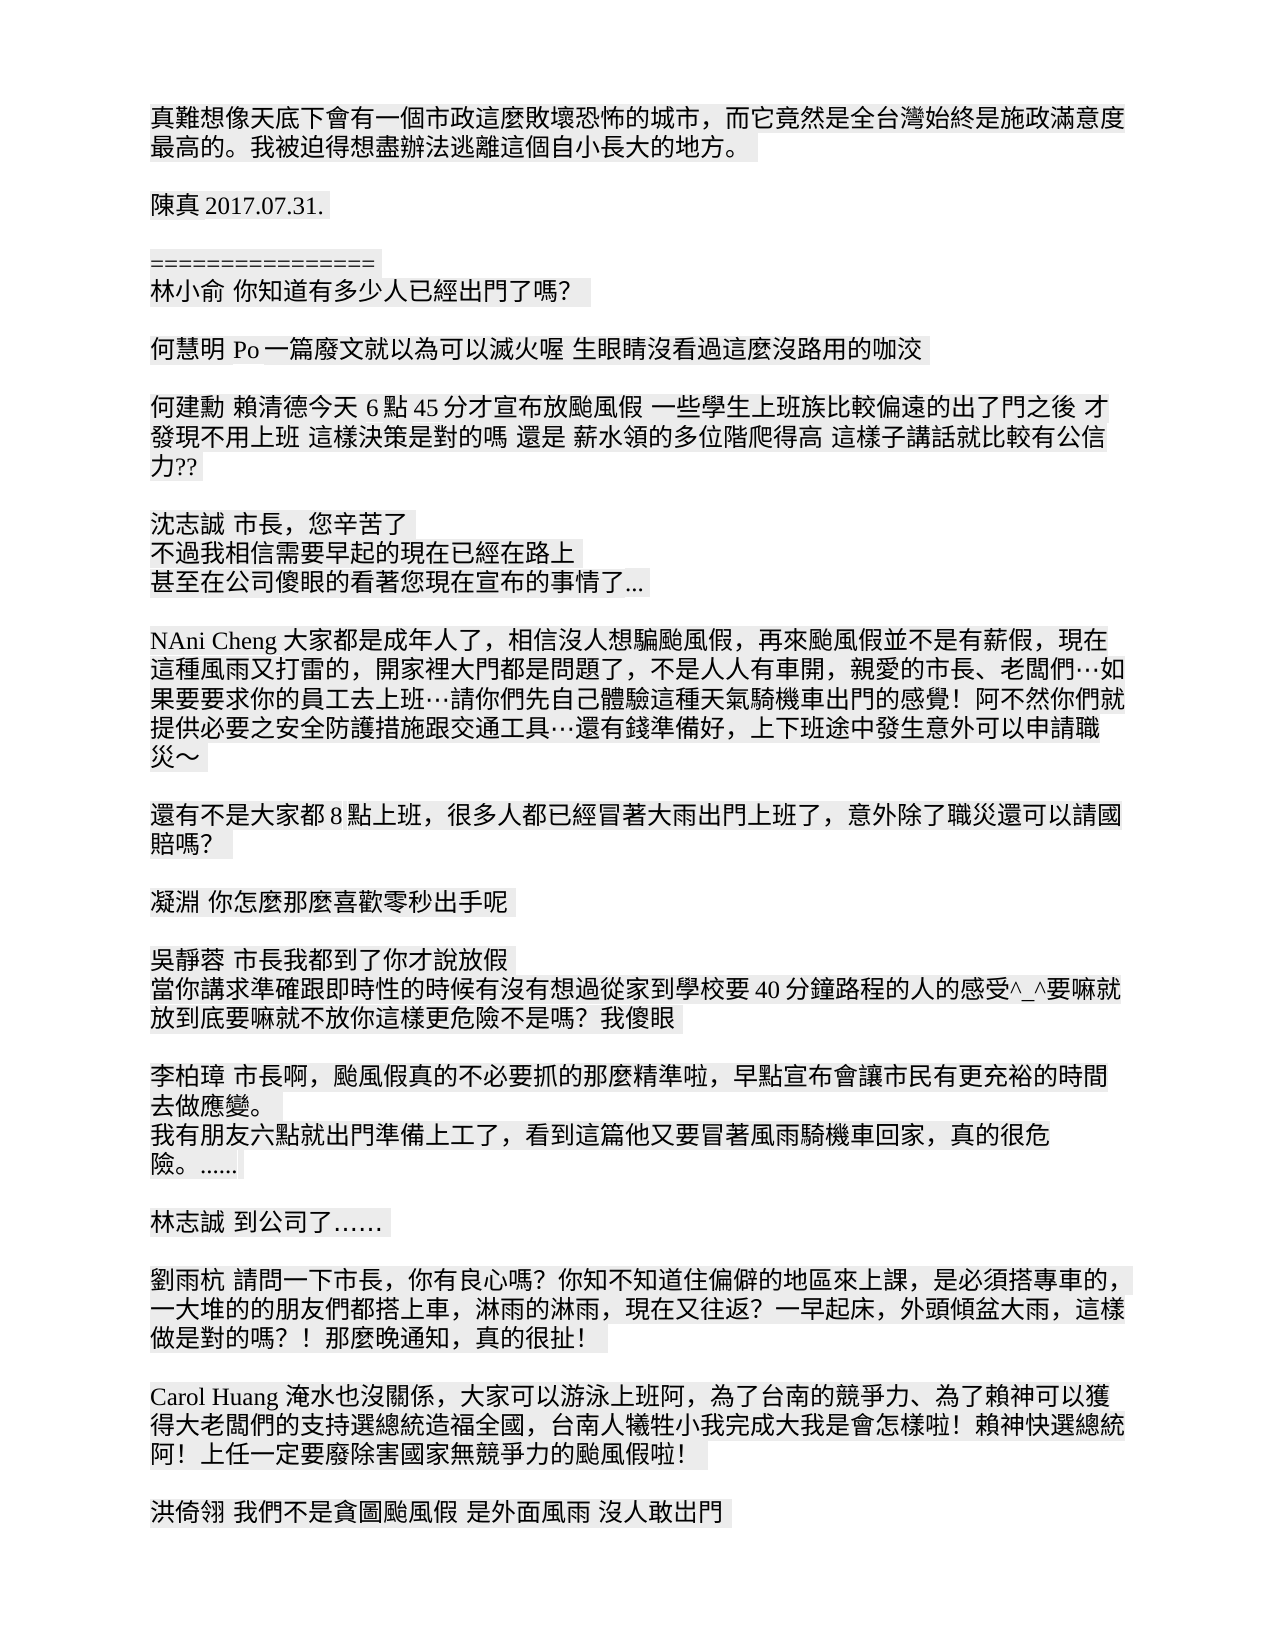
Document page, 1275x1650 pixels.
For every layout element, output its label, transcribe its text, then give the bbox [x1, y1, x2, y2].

text 它媽的，每次颱風就得去看這個賴啥咪混蛋的臉書，看他是要怎麼玩到最後一刻才會開心。 很多狀況用肚臍想也知道，不能賭太高的風險。為人父母或為人子女者，難道在雙颱夾擊風雨交加中當整個城市已經滿目瘡痍下，能不擔心自己的家人究竟要如何可能冒著那麼大的風雨出門。 昨天出去吃晚餐，本來都是騎機車或走路，特別改成開車。結果一出門，碰的一聲，一個金屬硬物不知道從哪飛來就砸到我車頂上，發出巨響，差點沒嚇死。他媽的萬一砸到頭呢？到了餐廳，一下車，傾盆大雨，被迫得撐傘，特別找來一支價值399元的鋼骨巨傘，沒想到才不到三秒鐘，整支傘竟然吹成一團廢棄物，於是只好兩人冒著風雨一起狂奔。 所謂何不食肉糜就是這樣，當官的長年吃香喝辣左擁右簇之餘，通常不太能體會一般人生活上的艱難。 還有，台南得到中央最多的錢搞治水，搞個小鳥蛋啦，動不動就淹大水，這些錢究竟是跑哪去我實在很納悶。 底下是賴啥小的臉書的一些留言。其中有一位留言講得很對，他說："下雨必淹，10年前買房子根本沒淹過一次，現在一年淹10次，工業廢水一直排。" 台南明明是一個市政徹底腐敗，官商勾結，黑白兩道橫行無阻的地方，但是，台南人的性格卻是只要是綠的當家，就打一百分，永遠都是全台灣施政最滿意的城市。 住過台南的人一定能同意，台南最大的 "政績" 就是不斷一直挖馬路，昨天挖，今天填，明天又挖，後天再填，一直不斷就是這樣一直挖馬路，挖了又填，填了又挖，從中創造官商無限 "商機"。同一條馬路不挖個幾十遍來淘金不會罷休。外國來的，可能會以為台南到處在探勘、開採石油。 台灣人真該醒一醒，特別是綠的，政客明明爛到爆，爛到化膿流汁，卻仍然還是一味挺到底。 台灣有21縣市，我長住過其中13個縣市，三十年前的台南肯定是台灣最好住的城市，我常以身為台南人為榮。但是，自從開始搞選舉，開始炒作族群意識，開始排擠所謂外省人，民進黨開始在台南當家掌權之後，台南竟然一落千丈，變得髒亂無比，亂七八糟。特別是過去這十多年，墮落得特別快。現在的台南，只能說那真的不是給人住的地方，市政非常恐怖，地下工廠數不清，地下電台氾濫，賣假藥假貨的一大堆，黑道橫行，官商勾結，交通完全失序，每年死傷無數，到處是垃圾，只要拳頭夠粗夠大，只要關係夠好，只要臉皮夠厚，便可為所欲為，這就是台南，完全就是一種無政府狀態。 真難想像天底下會有一個市政這麼敗壞恐怖的城市，而它竟然是全台灣始終是施政滿意度最高的。我被迫得想盡辦法逃離這個自小長大的地方。 陳真2017.07.31. ================ 林小俞 你知道有多少人已經出門了嗎？ 何慧明 Po一篇廢文就以為可以滅火喔 生眼睛沒看過這麼沒路用的咖洨 何建勳 賴清德今天 6點45分才宣布放颱風假 一些學生上班族比較偏遠的出了門之後 才發現不用上班 這樣決策是對的嗎 還是 薪水領的多位階爬得高 這樣子講話就比較有公信力?? 沈志誠 市長，您辛苦了 不過我相信需要早起的現在已經在路上 甚至在公司傻眼的看著您現在宣布的事情了... NAni Cheng 大家都是成年人了，相信沒人想騙颱風假，再來颱風假並不是有薪假，現在這種風雨又打雷的，開家裡大門都是問題了，不是人人有車開，親愛的市長、老闆們⋯如果要要求你的員工去上班⋯請你們先自己體驗這種天氣騎機車出門的感覺！阿不然你們就提供必要之安全防護措施跟交通工具⋯還有錢準備好，上下班途中發生意外可以申請職災～ 還有不是大家都8點上班，很多人都已經冒著大雨出門上班了，意外除了職災還可以請國賠嗎？ 凝淵 你怎麼那麼喜歡零秒出手呢 吳靜蓉 市長我都到了你才說放假 當你講求準確跟即時性的時候有沒有想過從家到學校要40分鐘路程的人的感受^_^要嘛就放到底要嘛就不放你這樣更危險不是嗎？我傻眼 李柏璋 市長啊，颱風假真的不必要抓的那麼精準啦，早點宣布會讓市民有更充裕的時間去做應變。 我有朋友六點就出門準備上工了，看到這篇他又要冒著風雨騎機車回家，真的很危險。...... 林志誠 到公司了…… 劉雨杭 請問一下市長，你有良心嗎？你知不知道住偏僻的地區來上課，是必須搭專車的，一大堆的的朋友們都搭上車，淋雨的淋雨，現在又往返？一早起床，外頭傾盆大雨，這樣做是對的嗎？！那麼晚通知，真的很扯！ Carol Huang 淹水也沒關係，大家可以游泳上班阿，為了台南的競爭力、為了賴神可以獲得大老闆們的支持選總統造福全國，台南人犧牲小我完成大我是會怎樣啦！賴神快選總統阿！上任一定要廢除害國家無競爭力的颱風假啦！ 洪倚翎 我們不是貪圖颱風假 是外面風雨 沒人敢岀門 王宗哲 看來您是剛睡醒吧 Wu Wanyu 不會太晚宣布嗎！ 凌晨開始狂風暴雨你都沒聽到嗎 睡死了嗎？ 還是只要你家沒淹水就認為可以出門 傻眼 積水了你知道嗎 昨天紅綠燈吹倒了你知道嗎 你好像不是台南的欸 什麼都不知道！ Yin-shan Wang 看吧！ 不然老賴、我摩托車借你現在出去騎一圈，要嗎？ 太晚講了吧？多少人已經冒著風雨出門了你知道嗎？你不知道因為你只想到你自己！ Yan Qi 什麼事情都一定要達到什麼標準嗎！賴市長請問你呀！ 用標準的能保護到市民的安全嗎？你都按照看新聞局氣象報導覺得！台南地區未達到停班停課目標！你就宣布要上班上課？每次颱風來等到淹了有災情出來！而再來緊急命令發布停班停課？你不覺得這樣子做很馬後砲嗎？ 劉進富 阿不就很會拖 賴大少 台南已經多處管制通行和禁止通行，甚至多處淹水嚴重，然後你六點多才發佈停止上班上課！我四點就出門，開在高速公路上面有多可怕你知道嗎？開在台南路上還怕車子泡水！會不會太誇張！ 胡詠愉 雖然我從家裡自己走去坐校車 經過漫長兼淹水的路 終於坐到了校車 ......查看更多 冰嵐 只要有危險疑慮 放就對了 不要自己裝神了 真的沒那麼神 就算放錯也沒關係 至少讓大家覺得你是位為了安全著想的市長!!!!! 這種臨時宣布的 真的令人很傻眼!!!!😑😑😑😑😑😑 陳宇弘 妳以為大家公司都在隔壁嗎 Tzu-Hao Wen 市長，我覺得公家機關很好笑耶 昨天晚上要求市民正常上班上課，為什麼12點時卻發佈，國家考試順延一天??? Ken Chen 很無奈，從永康騎車到新市，一整條省道台1線淹大水，只能與汽車爭道，小心翼翼地騎在內側車道，機車道和外車道的水深已超過腳踝。 費盡千辛萬苦，好不容易騎到公司，才知道已宣布停止上班。...... Shu En Hsiao 市長您可是知道雷雨交加的情況4.5點我的母親冒著風雨騎著機車上班了，不是每個人都可以坐著汽車上班，請昨晚就發佈，您能賠上所有已出門的市民生命嗎？擾民又自擾的決策 Candy Lie 你知道上高速公路根本開到失去人生嗎 陳湘君 為什麼不早點公佈，很多人已經去等車了欸= =有點效率好嗎 請為等校車、公車的學生和上班族著想，那麼晚才宣布！！ Jaylee Li 南科上班，家住市區，剛都已經穿好雨衣要出門了，幸好被同事及時電話攔下來，不然騎到公司才發現停班就好笑了，市長大大每次一定要玩這麼大嗎？極限運動？ 吳勁佑 效率那麼慢 鄭淑娟 哇賽 還是因為大雨造成多處淹水 道路無法通行才停止上班上課 賴市長...我是真的覺得你這次太誇張...... Master Wu 一開始宣布還不是全台南哦~ (!)臺南市政府於6時25分宣布，因清晨4時起大雨不斷，造成仁德、永康、新化、學甲等地區有淹水情形，造成交通不便，宣布7月31日全天停止上班上課。...... Huang Cheng Fu 你是在耍猴戲嗎？ 早該發了，因為你晚發導致很多人的不方便嗎？ 5:00就知道的事情五點就要宣布了，還讓你睡一下才繼續是不是？...... 許英傑 每次都要堅持錯的事情，這樣很帥嗎？標新立異全部縣市長你最特別，這時間多少人出門了，正經一點吧，很多次了 貝樂比 你知道郵局已經上班了嗎？ 賴神您真的神啊 Michael Lee 你把我們當笨蛋嗎？！ 徐鈺凱 整晚都無法好好睡覺，怕的就是淹水，5點多就開始淹了，全家出動搬東西 陳昭賜 幹在車上了 之日爾章 真的很可惡==..從來沒在fb上罵過人，沒想到第一次就送給市長大人您...我媽剛機車壞在路上，同事現在要開車去載他回來==..勞財傷民...最有競爭力的城市無誤 林恩 終於說了，市長憑昨晚的風雨你該知道這種雨下了一晚，今天一定到處都淹水，你叫上班或需載孩子暑期輔導的人怎出門，游泳還是你派專車接送，我一直很挺你，但你昨晚真的欠缺考量，不夠體恤市民，不是到了現在到處都在淹水，臉書灌爆炮轟你，你才二次改停班課，有的人已經冒著生命出門上班上課了，6點多了，你才遲遲宣佈，我真的無言了…… 魏家香 你早上宣布，你知道多少人已經出門，多少台車已經拋錨，多少人在提心吊膽，多少學生已經坐上公車趕往學校，多少父母在不安，唉！多體恤一下老百姓吧！空心菜已經搞到民不聊生了，大家心裡很苦你知不知道 Hugo Kao 你才是鬼吧！？颱風不可怕！怕的是有白痴首長！快去選外縣市別在臺南！ 劉紓瑜 半夜兩三點雨就下到像用倒 還打雷 你聽不到嗎？聽不到嗎？聽不到嗎？...... 歐小憲 台南真的風雨很大 好多地方又淹水了 大家還是要注意安全 葉小骨 幾年沒淹水！半夜就開始淹了到凌晨都還沒退 多少人出門了....請將心比心 這種天怎麼出門上班 許美娟 早一點宣佈是會扣你錢逆 有想到很多人已出門了嗎？ 別人家的小孩死不完 邱崇凱 靠 鄭欣潔 有想過多少人已經冒著風雨划船出門了嗎？不懂再堅持什麼再來滅火道歉 柯荳花 討罵討難堪而已 不會讓人家覺得你很厲害 裝模作樣 沈富翔 早點講呀 林毅誠 你知道有小孩子涉水返校嗎？如果沒手機等訊息是不是就要等司機來去學校之後再來回嗎？ 每次都慢半拍！你當你能控制雨量嗎？ Dam Lee 你真的超不要臉！南下第一班火車六點二十五分開，人都上火車了，你宣佈個屁，鐵軌都淹水了，台鐵還是繼續開，以為大家都騎機車去永華路上班喔！ 張奶油 麻煩不要每次都最後才異動。 參考數據很重要沒錯， 但是也請您視實際情況，...... 王勳勳 冒雨出門 都在校車上了 才說放假？？？？ 蘇淙杰 靠腰怕塞車提早出門快到公司了 張淑媖 搞得我都睡不著 王宜婷 都已經出門了才說！！！！ 方世賢 賴市長 為什麼台南會淹水的地方這麼多 人家說治水有功 我也是傻眼 仁德 歸仁 安南區……………我想那裡可能不是台南市吧！！！ 呂正 親愛的市長！我住南化區在南科上輪班，做二休二公司規定七點上班，我因為住山區，所以六點就要出門，現在才又從新公告，我真的很無奈你知道嗎？ Je LLy 不就還好沒有出門搭公車 難道偉大的賴打，都不知道有的人很早起要搭公車上班嗎？ 姐姐我每天要搭快兩小時的車上班耶...... Daniel Juan 是放了,但還是榮登幹話王市長 朱佳慧 我到學校至少要1小時多, 我都出門一半了 蔡小曄 有夠離譜的 Hikaru Tsai 不知道要怎麼說你…ㄋㄊㄇ的我已經出門了 陳雅彤 oh其實我原本以為你頂多只會說上午停班停課呢ㄎㄎ~ 胡育銘 都到公司了才在那邊放假 念恆 早就上班了⋯⋯ Chi Home 謝主隆恩 萬歲萬歲萬萬歲 莊麗華 結果6:25才宣布台南市不上班上課， 也不早點宣布， 6:10要出門前還看一下要不要上班...... 黃耀德 市長大人啊！好加在小的昨天感覺不對就直接讓員工多休一天了，颱風天隔天真的沒風沒雨了不起就多休一天，但是像這種狂風豪雨硬要人上班，如果真的發生意外可能休一個禮拜都不會好啊！這麼簡單的道理在權衡利益得失後應該很容易可以做出放假的決定，您怎麼老是做出與之相反的決定啊 胡群峰 只有你會改來改去！ Charlène Hèn 仁德大淹水啊！！難道我家變成屏東林邊了嗎？下雨必淹，10年前買房子根本沒淹過一次，現在一年淹10次，工業廢水一直排，土地液化也是早晚的事，顯然變成工業下的犧牲品了。居民淹水還要誰淹的比較高才有補助⋯賴市長您知道市民的心酸嗎 Pei-Jhen Li 市長您終於醒了 <3 鄭淑娟 還有 你現在才宣布 人家便當店做團膳給學生吃給公司行號吃的 今天的午餐都已經在準備了...... 藍微微 這是有史以來留言最快一篇，重點分享跟留言不分上下，這樣怎麼選台北0= = Maru Kuo 我男友才剛從台南北區騎了40分鐘到南科上班，現在準備再騎回來了😢😢😢😢😢😢 裝笑欸 王超超 野小。 都起床了。甘願了膩，快去勘查受災地區吧！真的困擾真的抱歉，睡的安穩嗎，可以快去看看一些上了校車的學生嗎看他們怎麼回家？多少人對你失望了 楊菈菈 親愛的市長...我出門了！！！！！！ 陳霸告 還好任期快結束了 快離開台南吧…不送了 NAni Cheng 多少人已經冒著風雨上班了！！！ 鄭昌昇 這就是大家選票所選出來的神， 因為沒有連任的困擾 所以不需要各位的選票了 管你如何上班 卡在半路 你家的事啊 車壞了去修理啊 這就是我們現今的執政黨 也不想想他會有今天也是大家選出來的 如果今天是投票日 早就延期了 但是今天不是 今天只是你們一般老百姓所上班的日子而已 所以才會一拖再拖 堅持這9小時 車子壞了可以申請國賠嗎 偉大的賴神 可以派船來救我嗎 歐昌茂 將帥無能累死三軍....我家陽台跟地下室整個淹水....你今天沒被台南市民幹爆我隨便你 徐維亞 差點就出門了 梁惠春 我們不是愛放假 而且放假了 也是無薪的 也沒賺到丫 是因為風雨過大 騎車困難...... 金泰 搭校車的怎麼辦啊 我都出門到一半 撐傘還是整個濕...... Mark Lin 為什麼是私人臉書先公告，市府網站最新消息都沒公告 吳約安 可以判斷精準一點嗎 方苡瑄 啊你每次都這樣 有事嗎傻眼 全身濕掉跟我說停班課😒 林志豪 市長大人……可以不要每次都上演這種戲碼嗎？一定都要等到大家都已經出門才要宣布嗎？請你替你的市民著想，每次都被幹譙你都不煩嗎～雖然我不是台南市民，但替你感到可憐，每次都為了台南放不放颱風假而臉書被灌報，假如你能每次都早點宣布是否就能避免，就因為你之前一次的颱風假沒放，而被大家稱呼為賴神，但不是每次都能被你算的那麼準，You know? 李冠霖 阿不是彈性上班 我彈你懶叫 郭鋐 鋐 你昨天決定以前應該要先去趟高雄的 光看高雄的新聞就知道多可怕 如果你再跑過高速公路...... 黃沛樺 .......我都換好衣服準備去上課了 Chiung-wen Chang 我家的小孩六點就搭上火車出門，到臺南站後才知道又宣布停課了！這樣真的有比較安全嗎？ 林庭聿 為何總是在最後一秒才做決定，我們知道您再作決定時，需做多方面考量不能任意決定，您有您的難處，但您知道嗎很多來台南市工作的都是高雄人，甚至是台南市外圍的人，可以為那些路途遙遠工作人著想嗎⋯⋯提早個一兩個小時宣布，不要到了公司或是出門了，才通知「台南市風雨量已達標準，全區停班停課」，這時要回家的路，危險也增加了.... 何況. 就算你沒放我也沒打算這種天去上課... 劉宇倫 大哥都出門了 Hanker Jason TM. 賭爛 貴婦慧 實在很不想批評你什麼，只是真的覺得你很擾民 你沒有聽見氣象局發的超大豪雷雨的預警嗎？ 你以為私人企業會配合你的彈性出勤嗎？...... 江孟憲 一樣都是醫生從政…… 柯文哲從政不到四年感覺像從政了20年！ 你從政十幾年了卻給人感覺還是政壇新人一樣畏畏縮縮的……...... 陳柏林 準備要出門，想說死馬當活馬醫，還好有看只是想說，TMD 早點說很難嗎 施瑋杰 公車不是停駛嗎 張約翰 市長好~身為父母官，臺南大家長、身為公務員需有遠見一些，更有魄力一些，在您底下做事才不會無所遵從！其實啊…颱風假放與不放與否是考量民眾生命安全為前提，而不是證明神準度與否，就這樣。…因為我永遠記得去年上半天，是的！市長真的神準無庸置疑，早上無風無搖，到了中午下班，差點回不了家，您知道嗎？但我還是支持您！純粹經驗分享，希望您聽聽民眾的心聲~ 高晨暐 市長早安！你還是回去睡你的覺吧！！ 陳志榮 你真的會被罵死 市長 Kai Huang 暴雨下整夜，又不是6點半左右才下大，是想等看看雨會不會緩和嗎？宣布的真的太晚了，下次可以替我們這些市井小民想一想嗎？早一點宣布很難嗎？不知道騎車在路上有多麼危險嗎！！！ 盧玫如 為什麼每次颱風來總是要瞻前顧後，猶豫不決?難道我們市井小民安全不重要嗎?想請問一下市長您騎車上班嗎?還是您不用經過淹水路段呢?您家有小孩要獨自上輔導課嗎?出門一半半路又臨時宣布不用上班課，把我們所有市民"莊孝維"，下次宣布停班課是否可早點?全國就只有台南最晚，又變數機率最大，雷聲轟轟我小孩，先生正冒大雨返家途中，有甚麼意外誰要負責?? 晏如 Ling Chia你看你看讓我們冒著雨 結果沒上課QQ Jony Lin 早上05:40被我爸叫醒 爸：『工廠四周道路淹水無法進出，聯絡所有人公司放無薪假』 全部通知完後我問...... 陳昱馨 我幹 你有想過跨市上課的心情嗎？ 已經在火車上了欸 Bigbig Li 市長你好⋯ 因為昨天下大豪雨，路上有樹，我上班路上，因為是早餐店，天沒亮就必須上班，導致路上有樹沒看到，就這樣撞上去，請問市長要如何處理? 莊謹宇 就是想引領風騷 爭取多多版面齁 段樹立 你知道很多學生已經到學校了嗎？ [150, 75, 1125, 1556]
